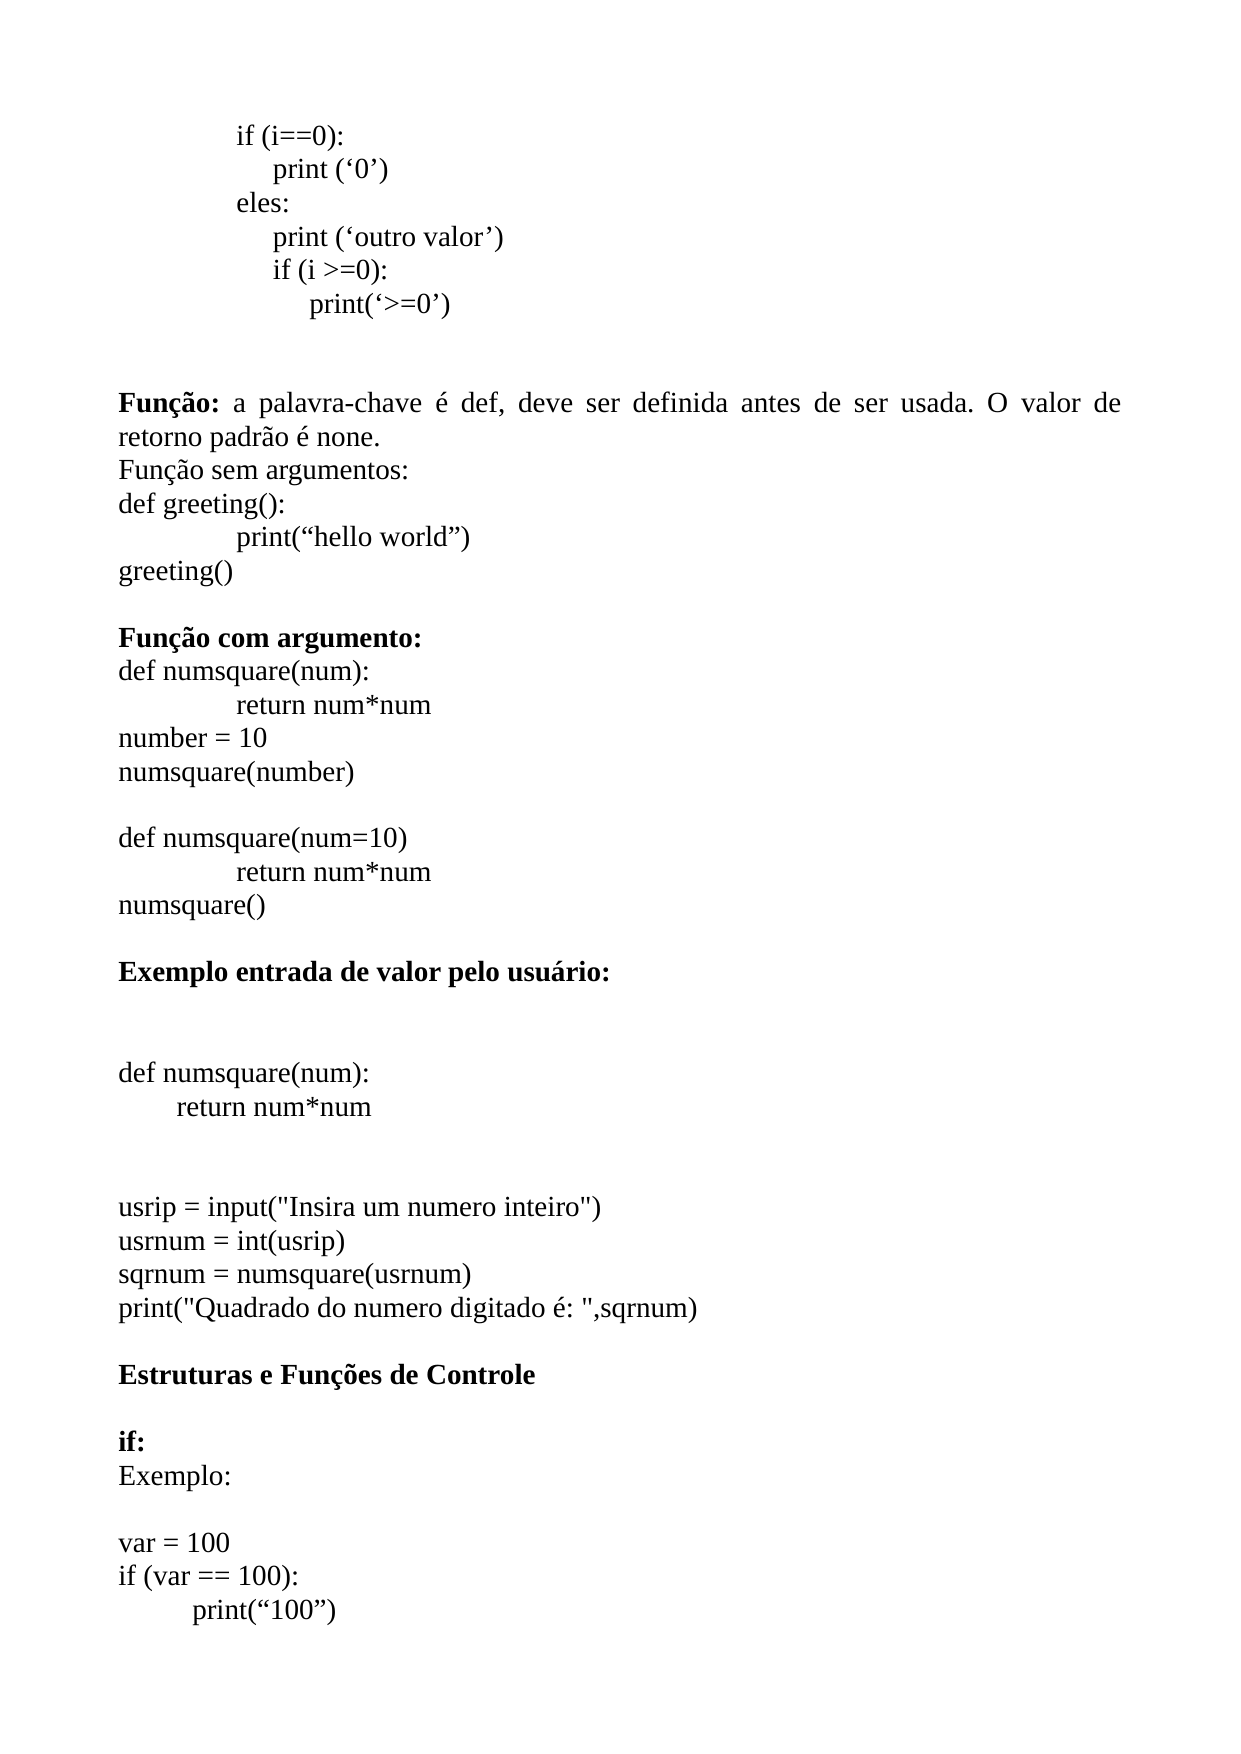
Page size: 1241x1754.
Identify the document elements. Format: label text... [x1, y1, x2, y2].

text if (i==0): [118, 118, 1122, 152]
text print(“100”) [118, 1592, 1122, 1625]
text def greeting(): [118, 486, 1122, 519]
text Exemplo entrada de valor pelo usuário: [118, 954, 1122, 988]
text usrnum = int(usrip) [118, 1223, 1122, 1256]
text return num*num [118, 854, 1122, 887]
text print("Quadrado do numero digitado é: ",sqrnum) [118, 1290, 1122, 1323]
text eles: [118, 185, 1122, 219]
text numsquare() [118, 887, 1122, 921]
text return num*num [118, 1089, 1122, 1122]
text numsquare(number) [118, 754, 1122, 787]
text def numsquare(num=10) [118, 820, 1122, 854]
text Função sem argumentos: [118, 452, 1122, 486]
text return num*num [118, 687, 1122, 720]
text print(‘>=0’) [118, 286, 1122, 319]
text number = 10 [118, 720, 1122, 754]
text Estruturas e Funções de Controle [118, 1357, 1122, 1391]
text if (i >=0): [118, 252, 1122, 286]
text Exemplo: [118, 1458, 1122, 1491]
text print (‘0’) [118, 152, 1122, 185]
text greeting() [118, 553, 1122, 587]
text Função com argumento: [118, 620, 1122, 653]
text print(“hello world”) [118, 519, 1122, 553]
text Função: a palavra-chave é def, deve ser definida antes de ser usada. O valor de retorno padrão é none. [118, 385, 1122, 452]
text if (var == 100): [118, 1558, 1122, 1592]
text def numsquare(num): [118, 1055, 1122, 1089]
text sqrnum = numsquare(usrnum) [118, 1256, 1122, 1290]
text var = 100 [118, 1525, 1122, 1558]
text def numsquare(num): [118, 653, 1122, 687]
text if: [118, 1424, 1122, 1458]
text usrip = input("Insira um numero inteiro") [118, 1189, 1122, 1223]
text print (‘outro valor’) [118, 219, 1122, 252]
